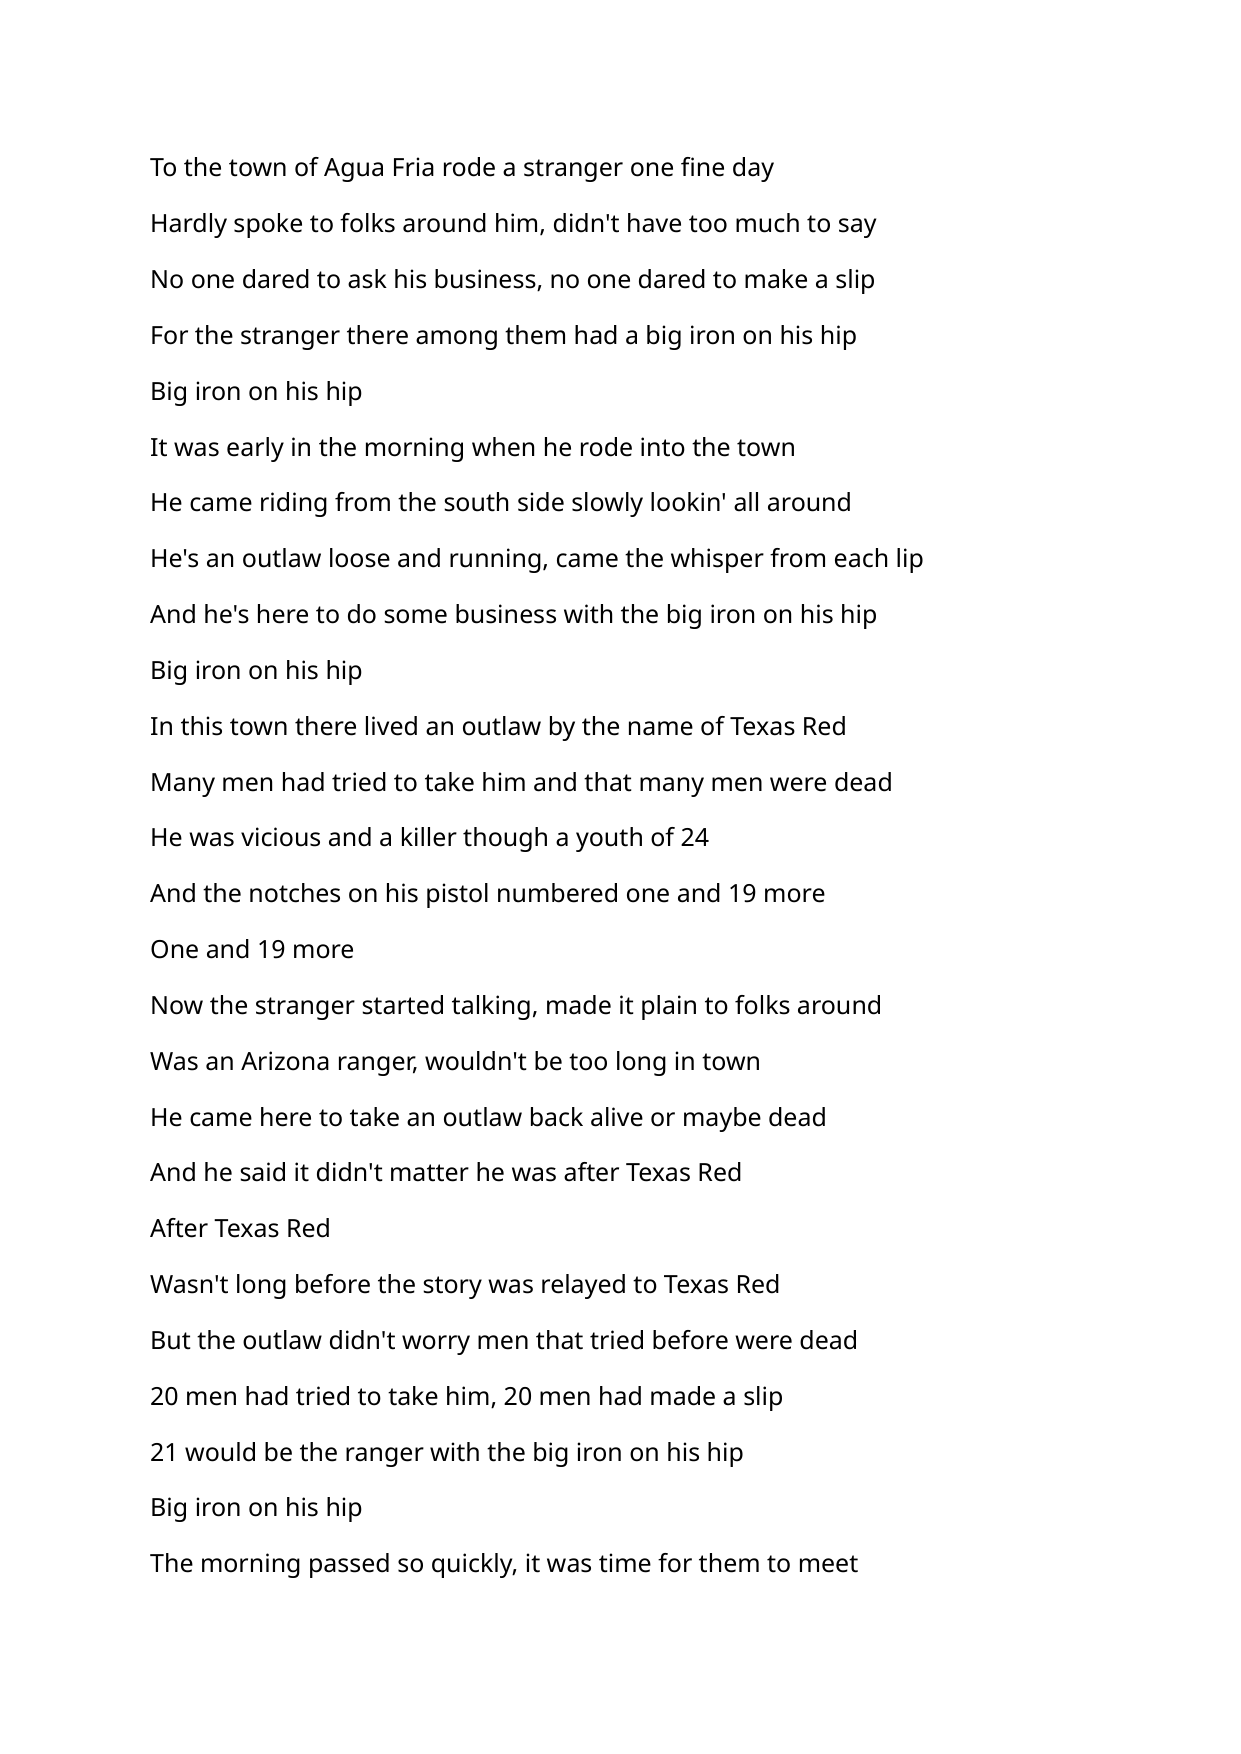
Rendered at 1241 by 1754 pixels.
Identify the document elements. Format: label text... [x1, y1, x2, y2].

text Was an Arizona ranger, wouldn't be too long in town [150, 1043, 1090, 1077]
text Now the stranger started talking, made it plain to folks around [150, 987, 1090, 1022]
text After Texas Red [150, 1211, 1090, 1245]
text To the town of Agua Fria rode a stranger one fine day [150, 150, 1090, 184]
text The morning passed so quickly, it was time for them to meet [150, 1546, 1090, 1580]
text But the outlaw didn't worry men that tried before were dead [150, 1322, 1090, 1357]
text It was early in the morning when he rode into the town [150, 429, 1090, 463]
text In this town there lived an outlaw by the name of Texas Red [150, 708, 1090, 742]
text Big iron on his hip [150, 652, 1090, 687]
text And he said it didn't matter he was after Texas Red [150, 1155, 1090, 1189]
text He came riding from the south side slowly lookin' all around [150, 485, 1090, 519]
text For the stranger there among them had a big iron on his hip [150, 317, 1090, 352]
text 20 men had tried to take him, 20 men had made a slip [150, 1378, 1090, 1412]
text He's an outlaw loose and running, came the whisper from each lip [150, 541, 1090, 575]
text 21 would be the ranger with the big iron on his hip [150, 1434, 1090, 1468]
text And he's here to do some business with the big iron on his hip [150, 597, 1090, 631]
text He came here to take an outlaw back alive or maybe dead [150, 1099, 1090, 1133]
text One and 19 more [150, 932, 1090, 966]
text Big iron on his hip [150, 373, 1090, 407]
text And the notches on his pistol numbered one and 19 more [150, 876, 1090, 910]
text He was vicious and a killer though a youth of 24 [150, 820, 1090, 854]
text Wasn't long before the story was relayed to Texas Red [150, 1267, 1090, 1301]
text No one dared to ask his business, no one dared to make a slip [150, 262, 1090, 296]
text Many men had tried to take him and that many men were dead [150, 764, 1090, 798]
text Big iron on his hip [150, 1490, 1090, 1524]
text Hardly spoke to folks around him, didn't have too much to say [150, 206, 1090, 240]
